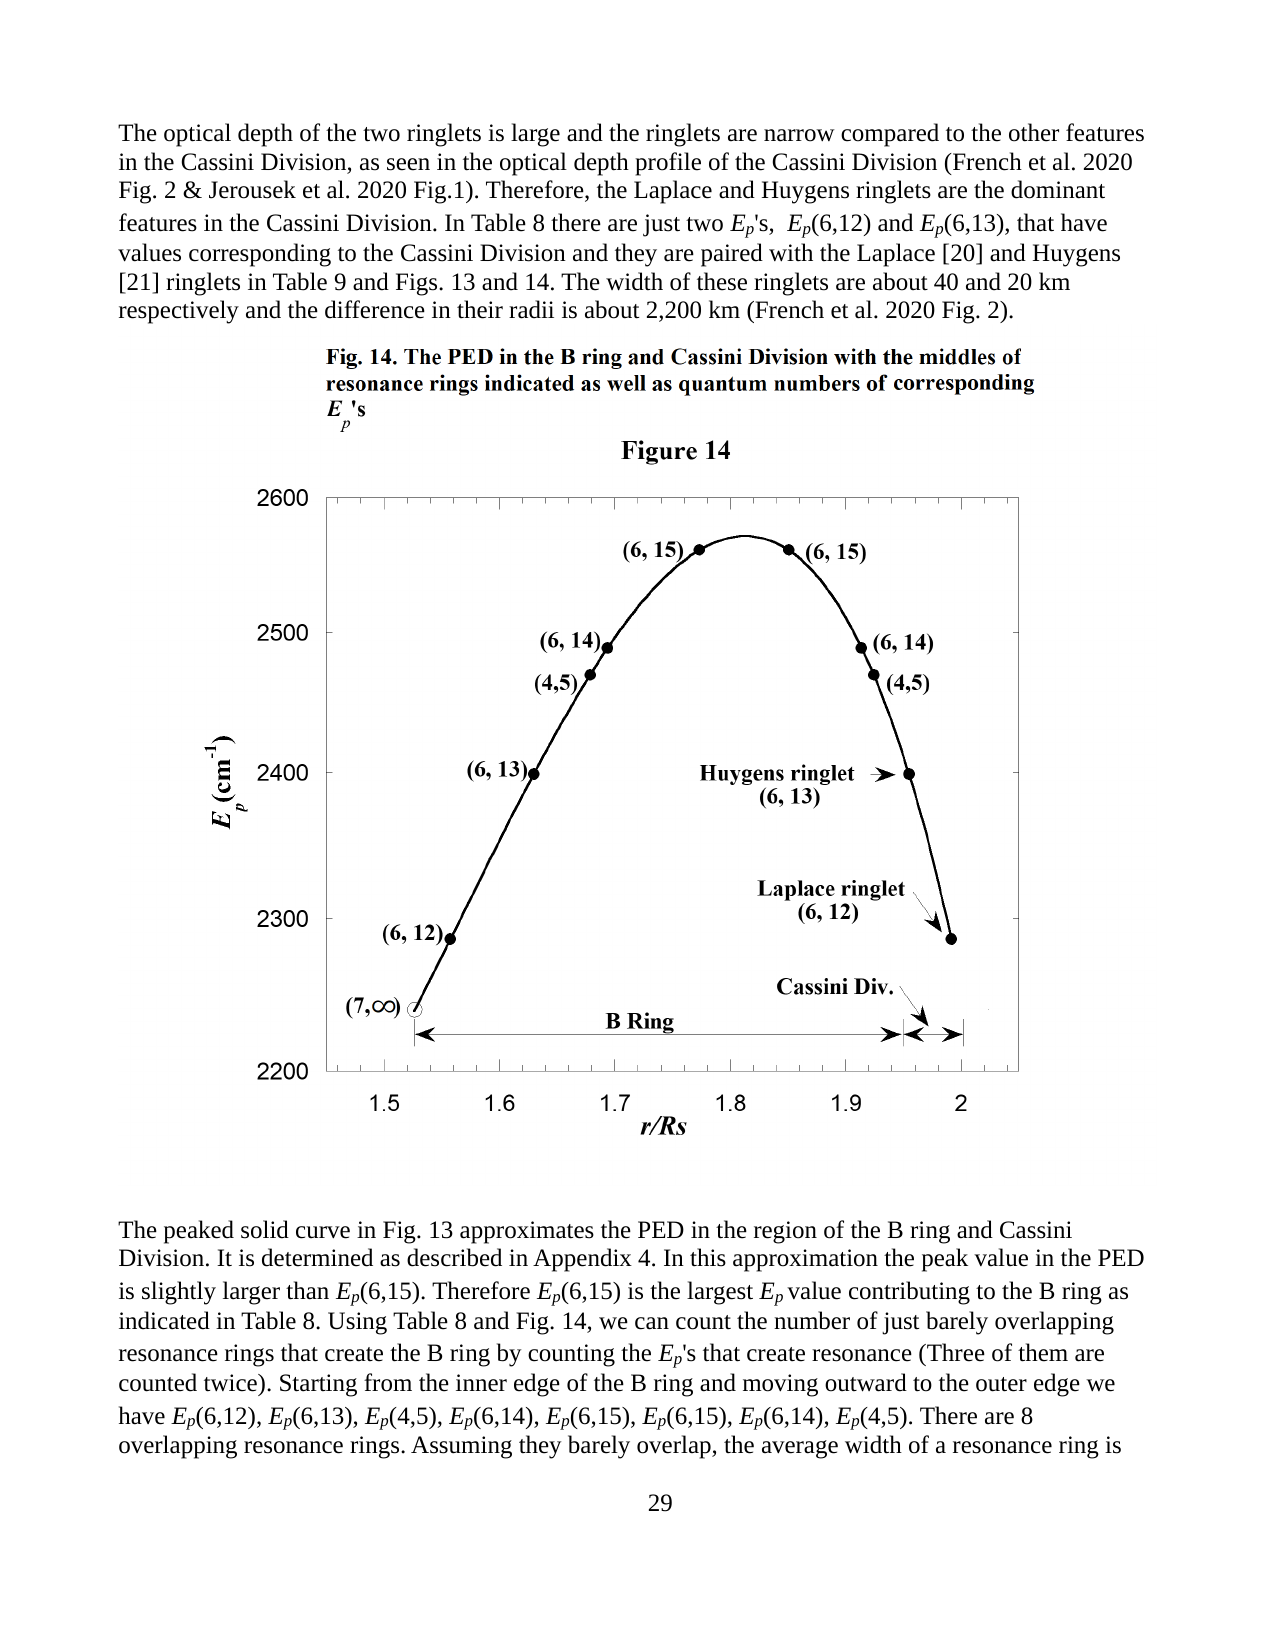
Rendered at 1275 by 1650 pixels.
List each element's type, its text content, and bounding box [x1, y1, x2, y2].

picture [118, 324, 1157, 1186]
text 29 [118, 1488, 1157, 1517]
text The peaked solid curve in Fig. 13 approximates the PED in the region of the B ring and Cassini Division. It is determined as described in Appendix 4. In this approximation the peak value in the PED is slightly larger than Ep(6,15). Therefore Ep(6,15) is the largest Ep value contributing to the B ring as indicated in Table 8. Using Table 8 and Fig. 14, we can count the number of just barely overlapping resonance rings that create the B ring by counting the Ep's that create resonance (Three of them are counted twice). Starting from the inner edge of the B ring and moving outward to the outer edge we have Ep(6,12), Ep(6,13), Ep(4,5), Ep(6,14), Ep(6,15), Ep(6,15), Ep(6,14), Ep(4,5). There are 8 overlapping resonance rings. Assuming they barely overlap, the average width of a resonance ring is [118, 1215, 1157, 1459]
text The optical depth of the two ringlets is large and the ringlets are narrow compared to the other features in the Cassini Division, as seen in the optical depth profile of the Cassini Division (French et al. 2020 Fig. 2 & Jerousek et al. 2020 Fig.1). Therefore, the Laplace and Huygens ringlets are the dominant features in the Cassini Division. In Table 8 there are just two Ep's, Ep(6,12) and Ep(6,13), that have values corresponding to the Cassini Division and they are paired with the Laplace [20] and Huygens [21] ringlets in Table 9 and Figs. 13 and 14. The width of these ringlets are about 40 and 20 km respectively and the difference in their radii is about 2,200 km (French et al. 2020 Fig. 2). [118, 118, 1157, 324]
